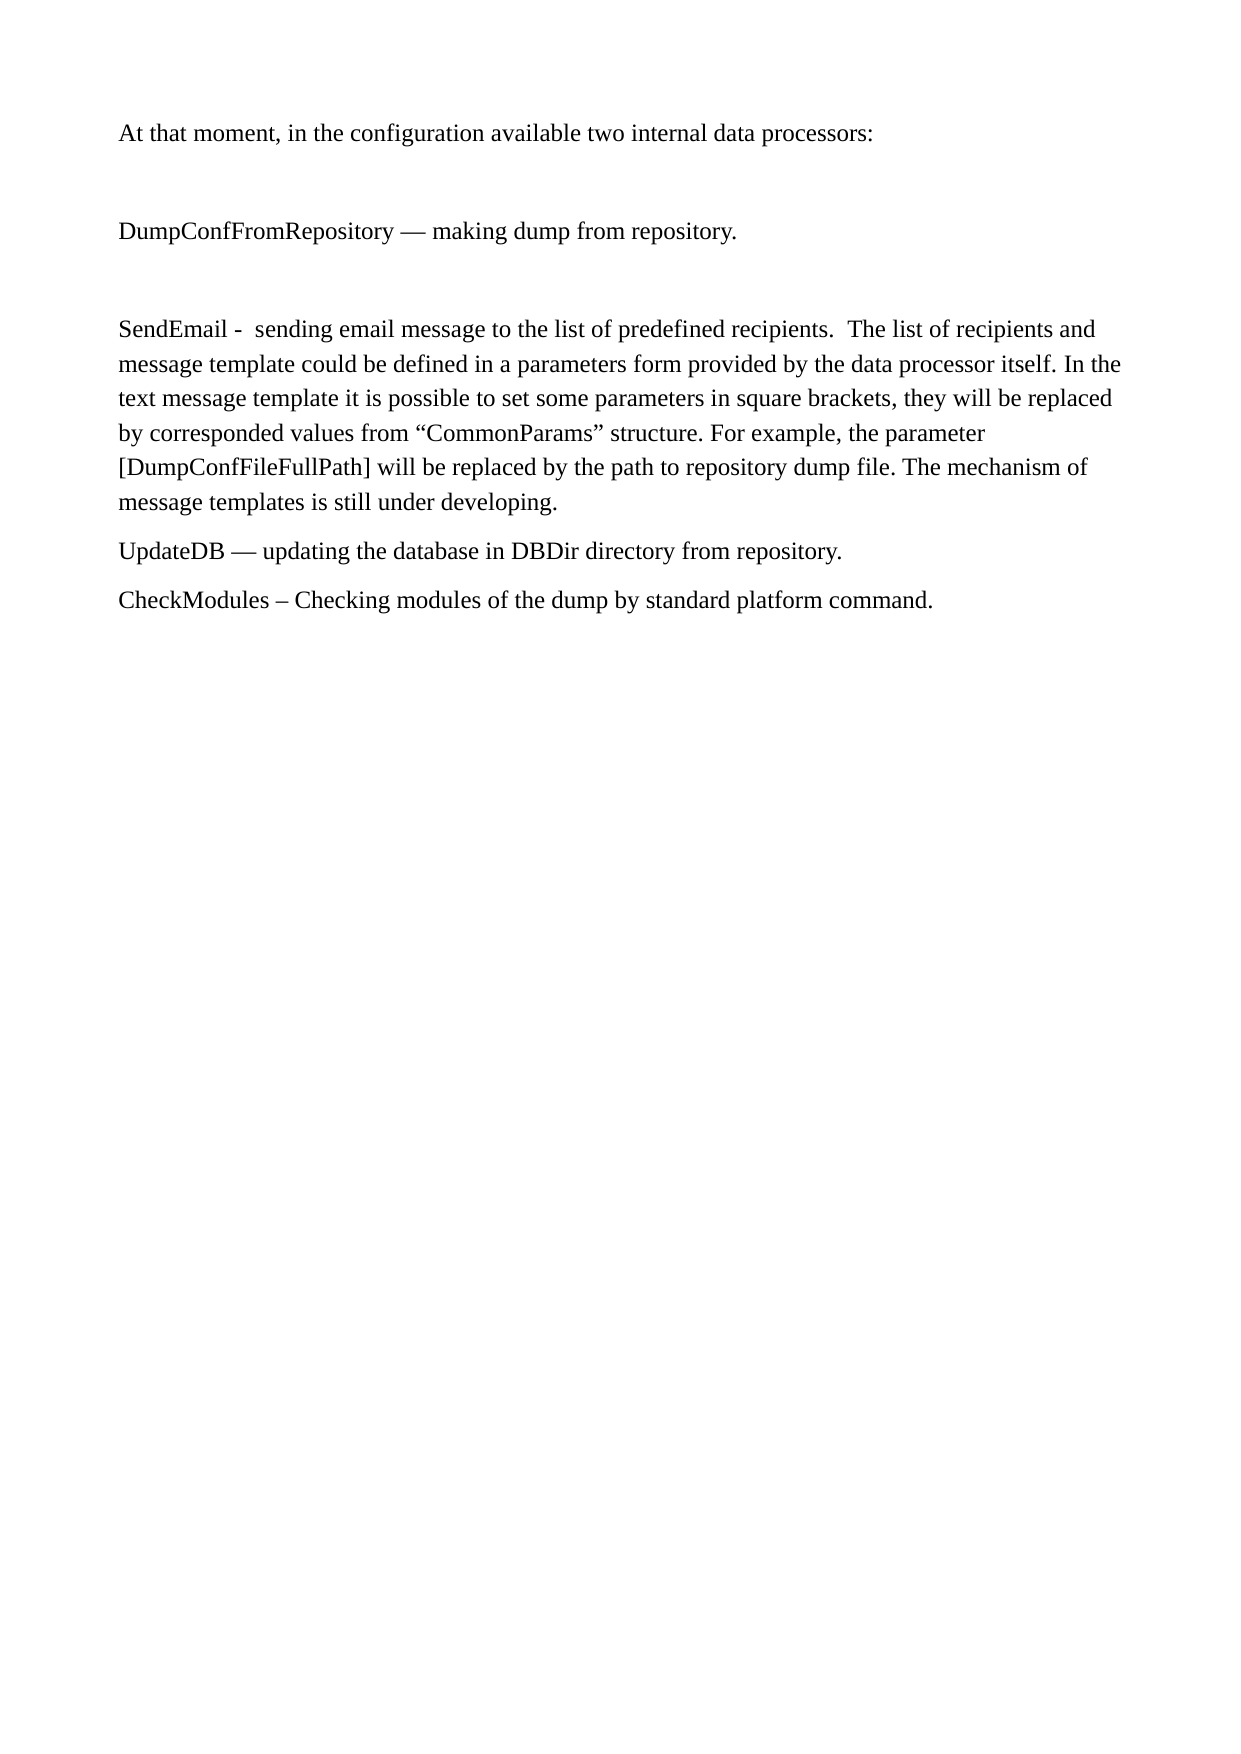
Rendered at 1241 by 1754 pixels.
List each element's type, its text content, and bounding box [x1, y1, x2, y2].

text At that moment, in the configuration available two internal data processors: [118, 118, 1122, 147]
text CheckModules – Checking modules of the dump by standard platform command. [118, 585, 1122, 614]
text SendEmail - sending email message to the list of predefined recipients. The list of recipients and message template could be defined in a parameters form provided by the data processor itself. In the text message template it is possible to set some parameters in square brackets, they will be replaced by corresponded values from “CommonParams” structure. For example, the parameter [DumpConfFileFullPath] will be replaced by the path to repository dump file. The mechanism of message templates is still under developing. [118, 314, 1122, 516]
text UpdateDB — updating the database in DBDir directory from repository. [118, 536, 1122, 564]
text DumpConfFromRepository — making dump from repository. [118, 216, 1122, 245]
